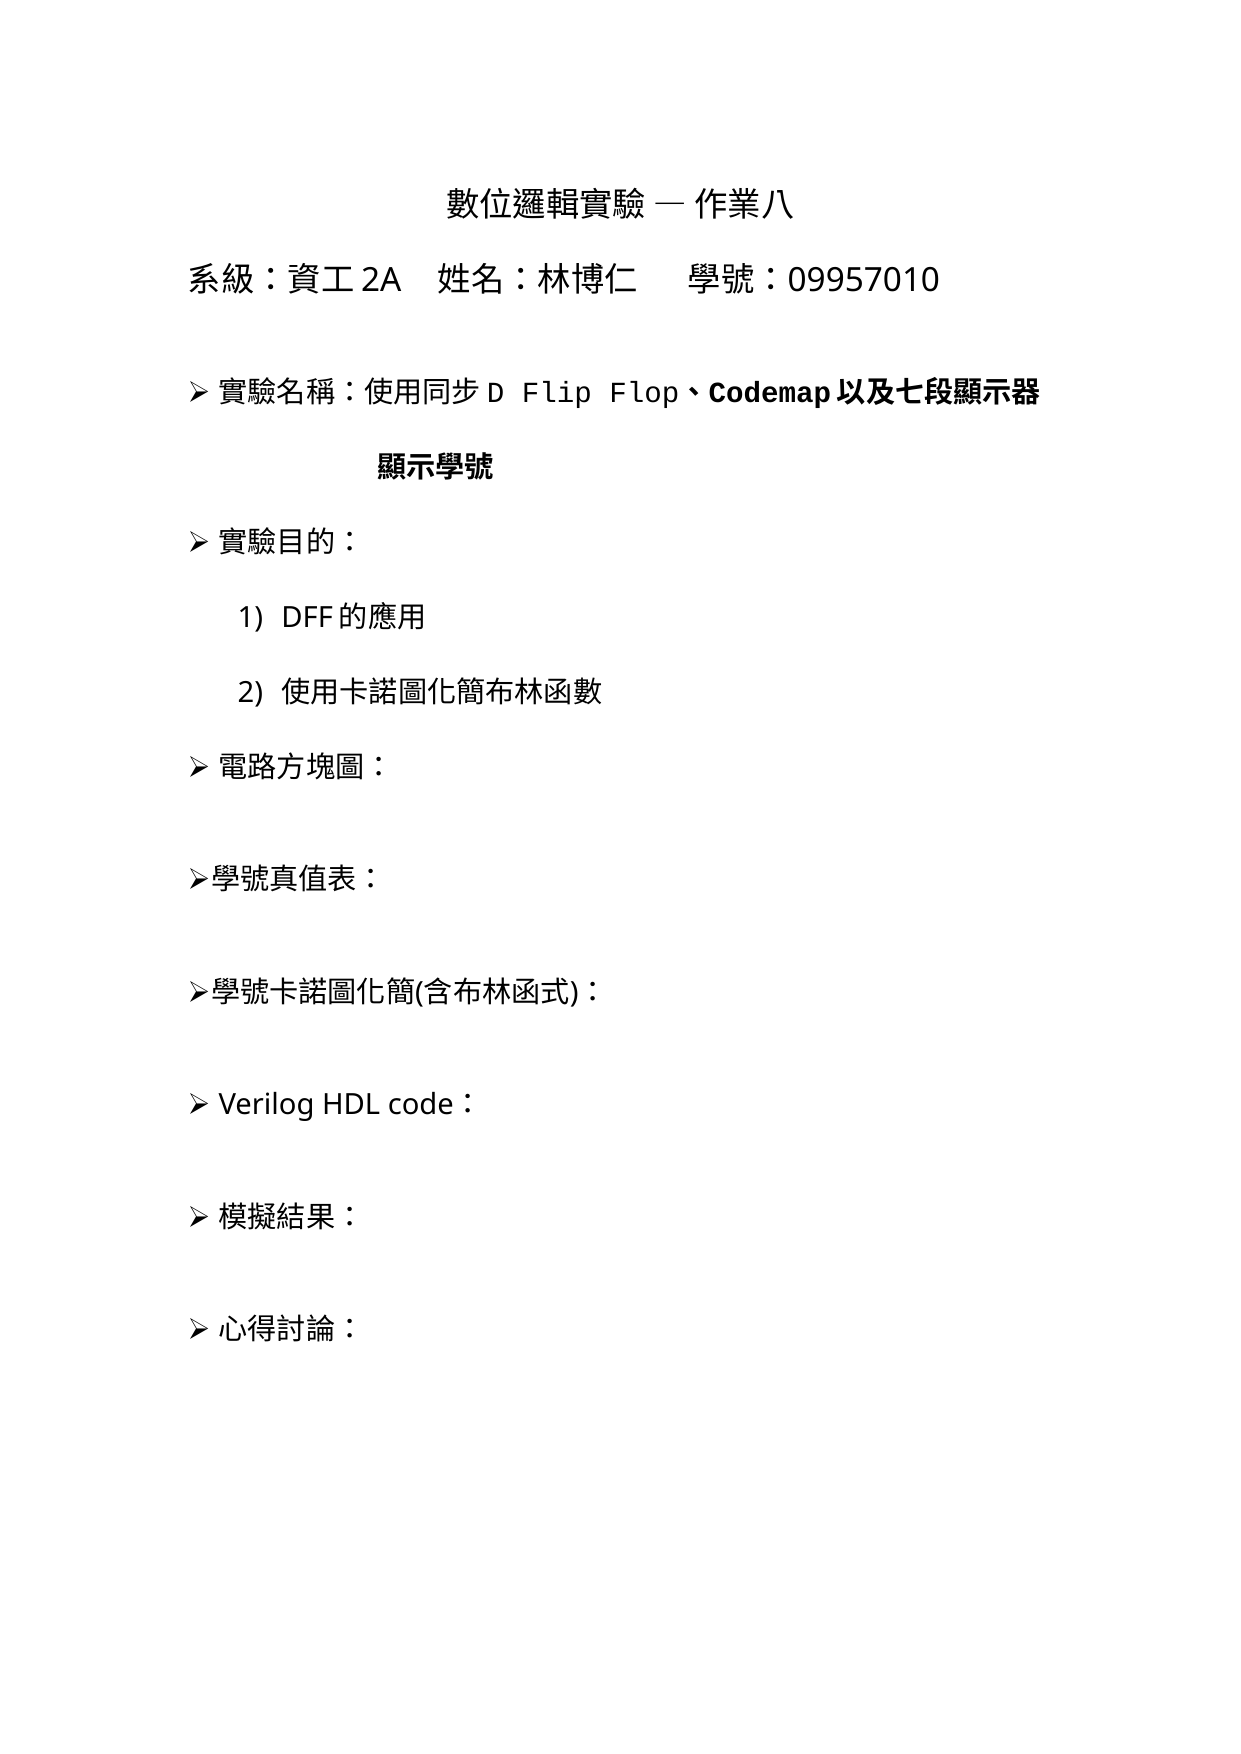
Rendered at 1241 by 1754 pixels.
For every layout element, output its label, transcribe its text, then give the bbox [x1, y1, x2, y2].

text  模擬結果： [187, 1177, 1053, 1252]
text  實驗目的： [187, 502, 1053, 577]
text  Verilog HDL code： [187, 1064, 1053, 1139]
text 學號真值表： [187, 839, 1053, 914]
list 使用卡諾圖化簡布林函數 [237, 652, 1053, 727]
text  心得討論： [187, 1289, 1053, 1364]
text 系級：資工2A 姓名：林博仁 學號：09957010 [187, 239, 1053, 314]
text 數位邏輯實驗 — 作業八 [187, 164, 1053, 239]
text  實驗名稱：使用同步D Flip Flop、Codemap以及七段顯示器顯示學號 [187, 352, 1053, 502]
text 學號卡諾圖化簡(含布林函式)： [187, 952, 1053, 1027]
list DFF的應用 [237, 577, 1053, 652]
text  電路方塊圖： [187, 727, 1053, 802]
